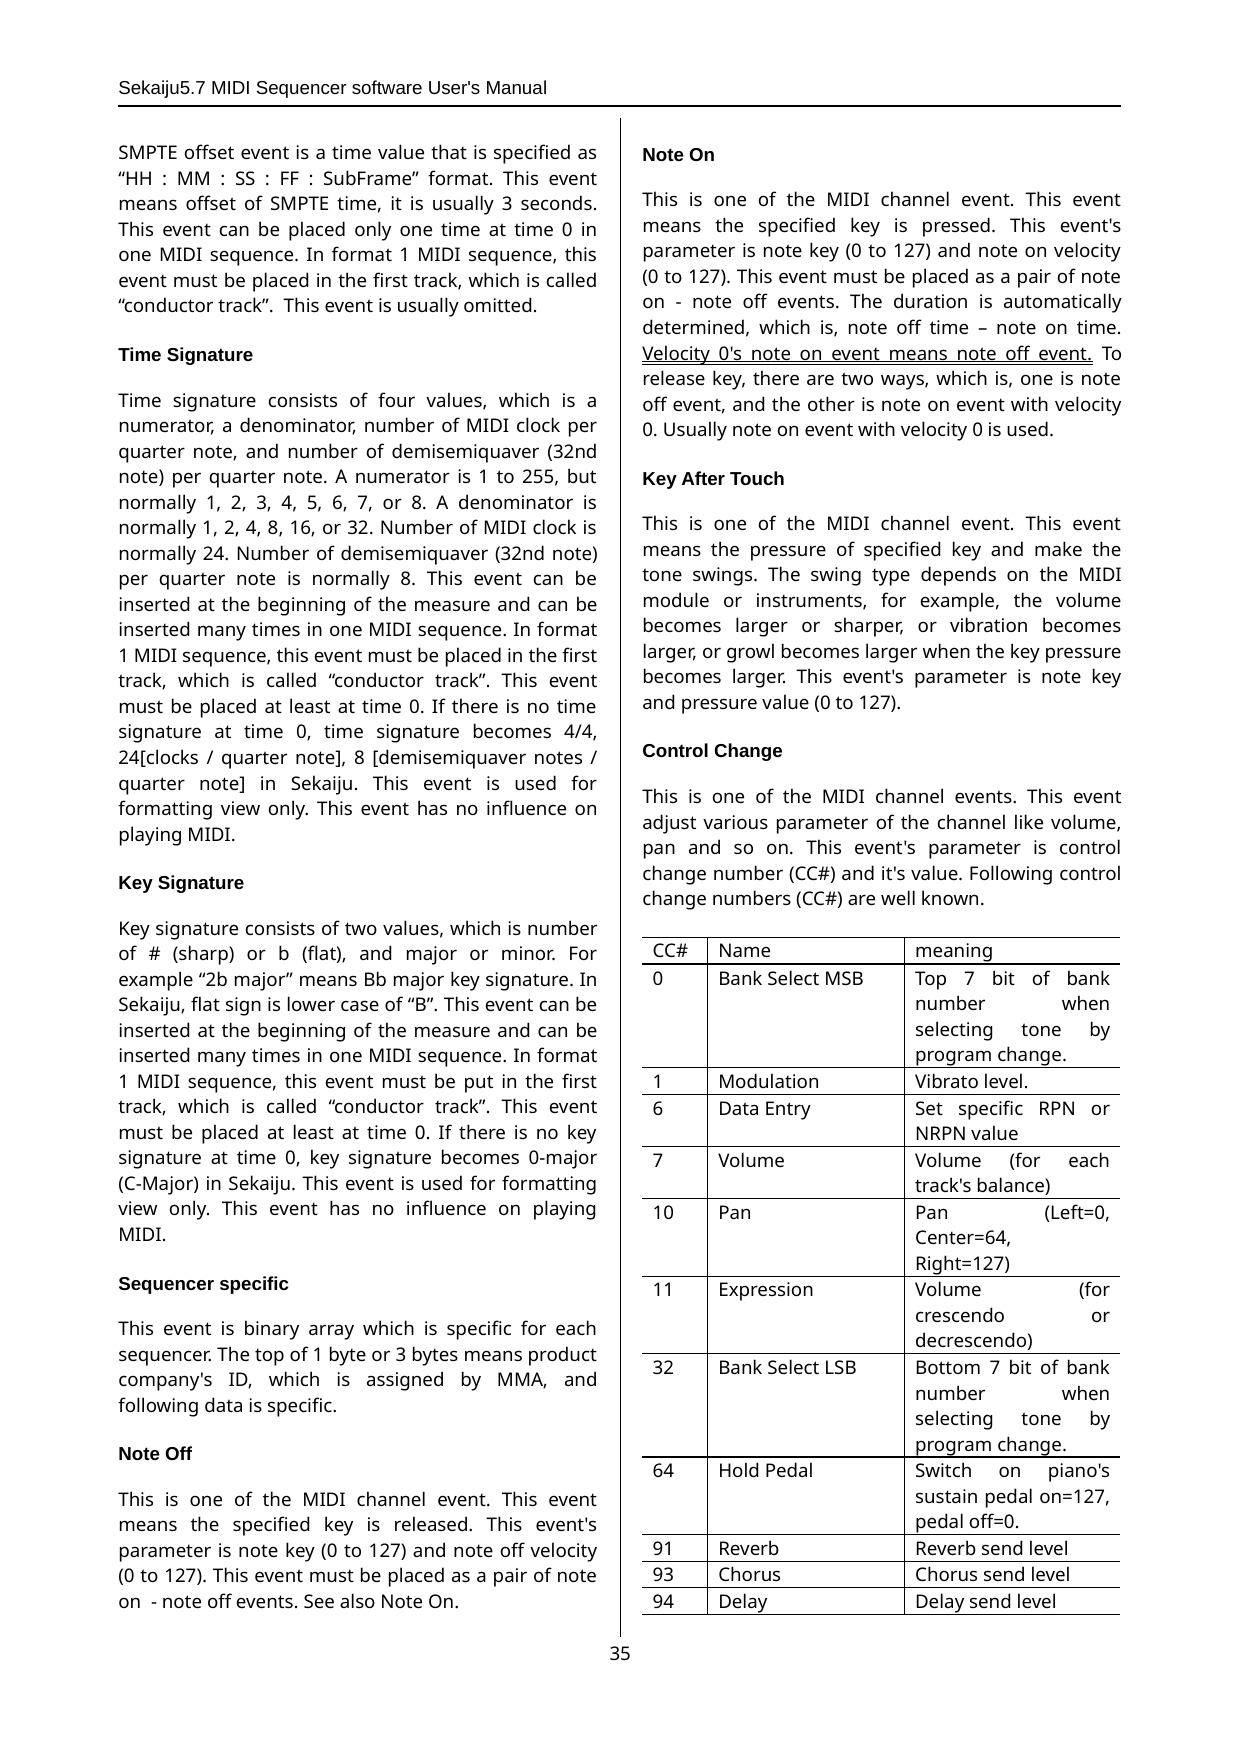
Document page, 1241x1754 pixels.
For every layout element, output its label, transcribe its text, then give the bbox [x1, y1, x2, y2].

table_header meaning [905, 938, 1120, 963]
table_cell 32 [642, 1354, 707, 1456]
table_cell Delay send level [905, 1588, 1120, 1614]
table_cell 1 [642, 1068, 707, 1094]
table_cell Hold Pedal [708, 1458, 904, 1534]
table_cell Pan (Left=0, Center=64, Right=127) [905, 1199, 1120, 1276]
table_cell Data Entry [708, 1095, 904, 1146]
table_cell Reverb send level [905, 1535, 1120, 1561]
table_header CC# [642, 938, 707, 963]
text This is one of the MIDI channel event. This event means the pressure of specified key and make the tone swings. The swing type depends on the MIDI module or instruments, for example, the volume becomes larger or sharper, or vibration becomes larger, or growl becomes larger when the key pressure becomes larger. This event's parameter is note key and pressure value (0 to 127). [642, 511, 1122, 715]
table_cell 91 [642, 1535, 707, 1561]
text SMPTE offset event is a time value that is specified as “HH : MM : SS : FF : SubFrame” format. This event means offset of SMPTE time, it is usually 3 seconds. This event can be placed only one time at time 0 in one MIDI sequence. In format 1 MIDI sequence, this event must be placed in the first track, which is called “conductor track”. This event is usually omitted. [118, 140, 598, 318]
table_cell Volume (for each track's balance) [905, 1147, 1120, 1198]
text This is one of the MIDI channel event. This event means the specified key is released. This event's parameter is note key (0 to 127) and note off velocity (0 to 127). This event must be placed as a pair of note on - note off events. See also Note On. [118, 1486, 598, 1614]
table_header Name [708, 938, 904, 963]
table_cell Volume (for crescendo or decrescendo) [905, 1277, 1120, 1353]
table_cell Bank Select MSB [708, 965, 904, 1067]
table_cell 6 [642, 1095, 707, 1146]
table_cell 11 [642, 1277, 707, 1353]
text Key Signature [118, 872, 598, 893]
table_cell 10 [642, 1199, 707, 1276]
table_cell 0 [642, 965, 707, 1067]
table_cell Bottom 7 bit of bank number when selecting tone by program change. [905, 1354, 1120, 1456]
text Control Change [642, 740, 1122, 762]
table_cell Volume [708, 1147, 904, 1198]
text Key signature consists of two values, which is number of # (sharp) or b (flat), and major or minor. For example “2b major” means Bb major key signature. In Sekaiju, flat sign is lower case of “B”. This event can be inserted at the beginning of the measure and can be inserted many times in one MIDI sequence. In format 1 MIDI sequence, this event must be put in the first track, which is called “conductor track”. This event must be placed at least at time 0. If there is no key signature at time 0, key signature becomes 0-major (C-Major) in Sekaiju. This event is used for formatting view only. This event has no influence on playing MIDI. [118, 915, 598, 1247]
text This is one of the MIDI channel events. This event adjust various parameter of the channel like volume, pan and so on. This event's parameter is control change number (CC#) and it's value. Following control change numbers (CC#) are well known. [642, 783, 1122, 911]
table_cell Delay [708, 1588, 904, 1614]
table_cell Reverb [708, 1535, 904, 1561]
table_cell 7 [642, 1147, 707, 1198]
table_cell Top 7 bit of bank number when selecting tone by program change. [905, 965, 1120, 1067]
table_cell 94 [642, 1588, 707, 1614]
table_cell Set specific RPN or NRPN value [905, 1095, 1120, 1146]
table_cell Switch on piano's sustain pedal on=127, pedal off=0. [905, 1458, 1120, 1534]
table_cell Pan [708, 1199, 904, 1276]
table_cell Expression [708, 1277, 904, 1353]
table_cell Vibrato level. [905, 1068, 1120, 1094]
text Note Off [118, 1443, 598, 1464]
text This event is binary array which is specific for each sequencer. The top of 1 byte or 3 bytes means product company's ID, which is assigned by MMA, and following data is specific. [118, 1315, 598, 1417]
table_cell Bank Select LSB [708, 1354, 904, 1456]
text Note On [642, 144, 1122, 165]
table_cell 64 [642, 1458, 707, 1534]
table_cell Chorus [708, 1562, 904, 1587]
text Key After Touch [642, 467, 1122, 489]
table_cell Chorus send level [905, 1562, 1120, 1587]
text Sequencer specific [118, 1272, 598, 1294]
text Time Signature [118, 344, 598, 365]
table_cell Modulation [708, 1068, 904, 1094]
text Time signature consists of four values, which is a numerator, a denominator, number of MIDI clock per quarter note, and number of demisemiquaver (32nd note) per quarter note. A numerator is 1 to 255, but normally 1, 2, 3, 4, 5, 6, 7, or 8. A denominator is normally 1, 2, 4, 8, 16, or 32. Number of MIDI clock is normally 24. Number of demisemiquaver (32nd note) per quarter note is normally 8. This event can be inserted at the beginning of the measure and can be inserted many times in one MIDI sequence. In format 1 MIDI sequence, this event must be placed in the first track, which is called “conductor track”. This event must be placed at least at time 0. If there is no time signature at time 0, time signature becomes 4/4, 24[clocks / quarter note], 8 [demisemiquaver notes / quarter note] in Sekaiju. This event is used for formatting view only. This event has no influence on playing MIDI. [118, 387, 598, 846]
text This is one of the MIDI channel event. This event means the specified key is pressed. This event's parameter is note key (0 to 127) and note on velocity (0 to 127). This event must be placed as a pair of note on - note off events. The duration is automatically determined, which is, note off time – note on time. Velocity 0's note on event means note off event. To release key, there are two ways, which is, one is note off event, and the other is note on event with velocity 0. Usually note on event with velocity 0 is used. [642, 187, 1122, 442]
table_cell 93 [642, 1562, 707, 1587]
